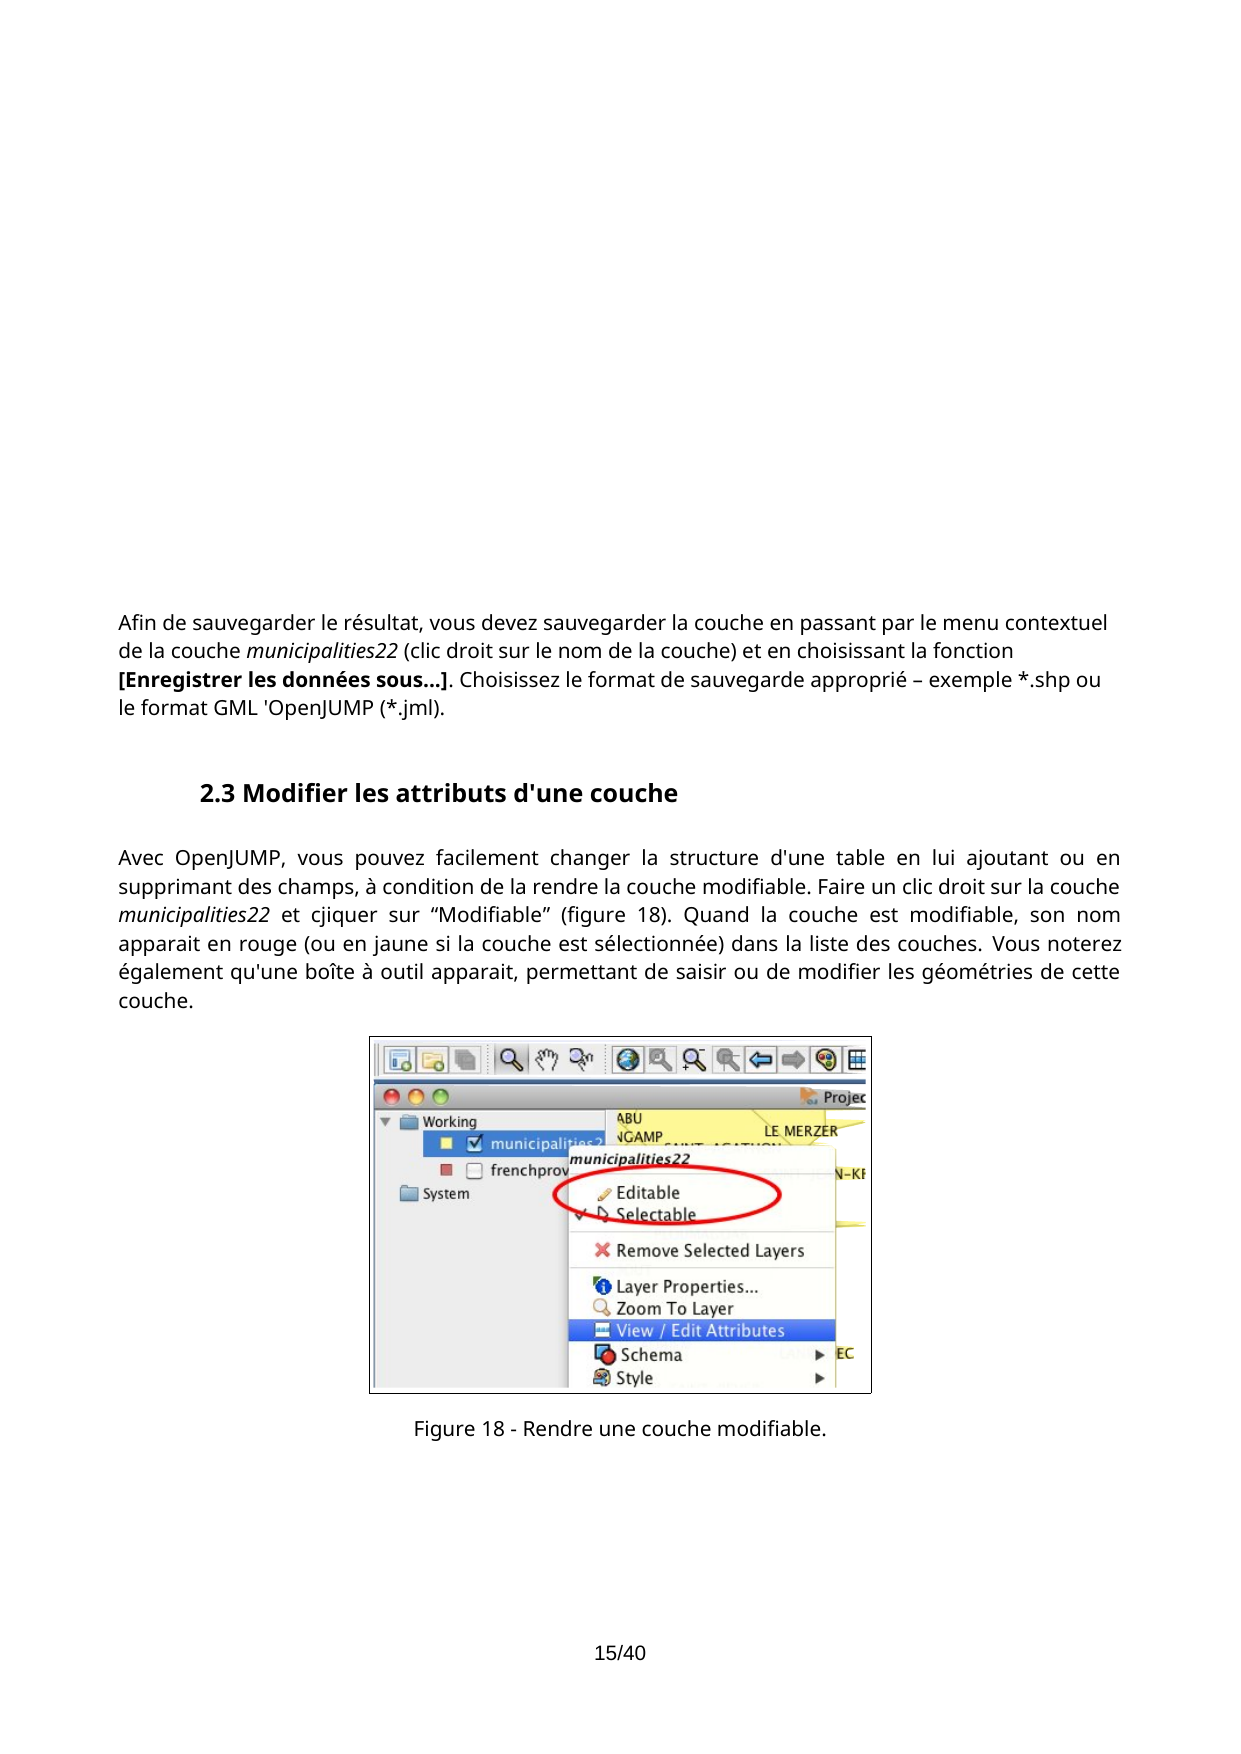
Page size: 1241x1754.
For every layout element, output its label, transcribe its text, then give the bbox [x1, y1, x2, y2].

text Figure 18 - Rendre une couche modifiable. [385, 1394, 855, 1443]
text Afin de sauvegarder le résultat, vous devez sauvegarder la couche en passant par le menu contextuel de la couche municipalities22 (clic droit sur le nom de la couche) et en choisissant la fonction [Enregistrer les données sous...]. Choisissez le format de sauvegarde approprié – exemple *.shp ou le format GML 'OpenJUMP (*.jml). [118, 608, 1122, 722]
text [385, 1102, 855, 1393]
picture [413, 1079, 868, 1390]
text Avec OpenJUMP, vous pouvez facilement changer la structure d'une table en lui ajoutant ou en supprimant des champs, à condition de la rendre la couche modifiable. Faire un clic droit sur la couche municipalities22 et cjiquer sur “Modifiable” (figure 18). Quand la couche est modifiable, son nom apparait en rouge (ou en jaune si la couche est sélectionnée) dans la liste des couches. Vous noterez également qu'une boîte à outil apparait, permettant de saisir ou de modifier les géométries de cette couche. [118, 843, 1122, 1014]
list Modifier les attributs d'une couche [193, 775, 1122, 809]
